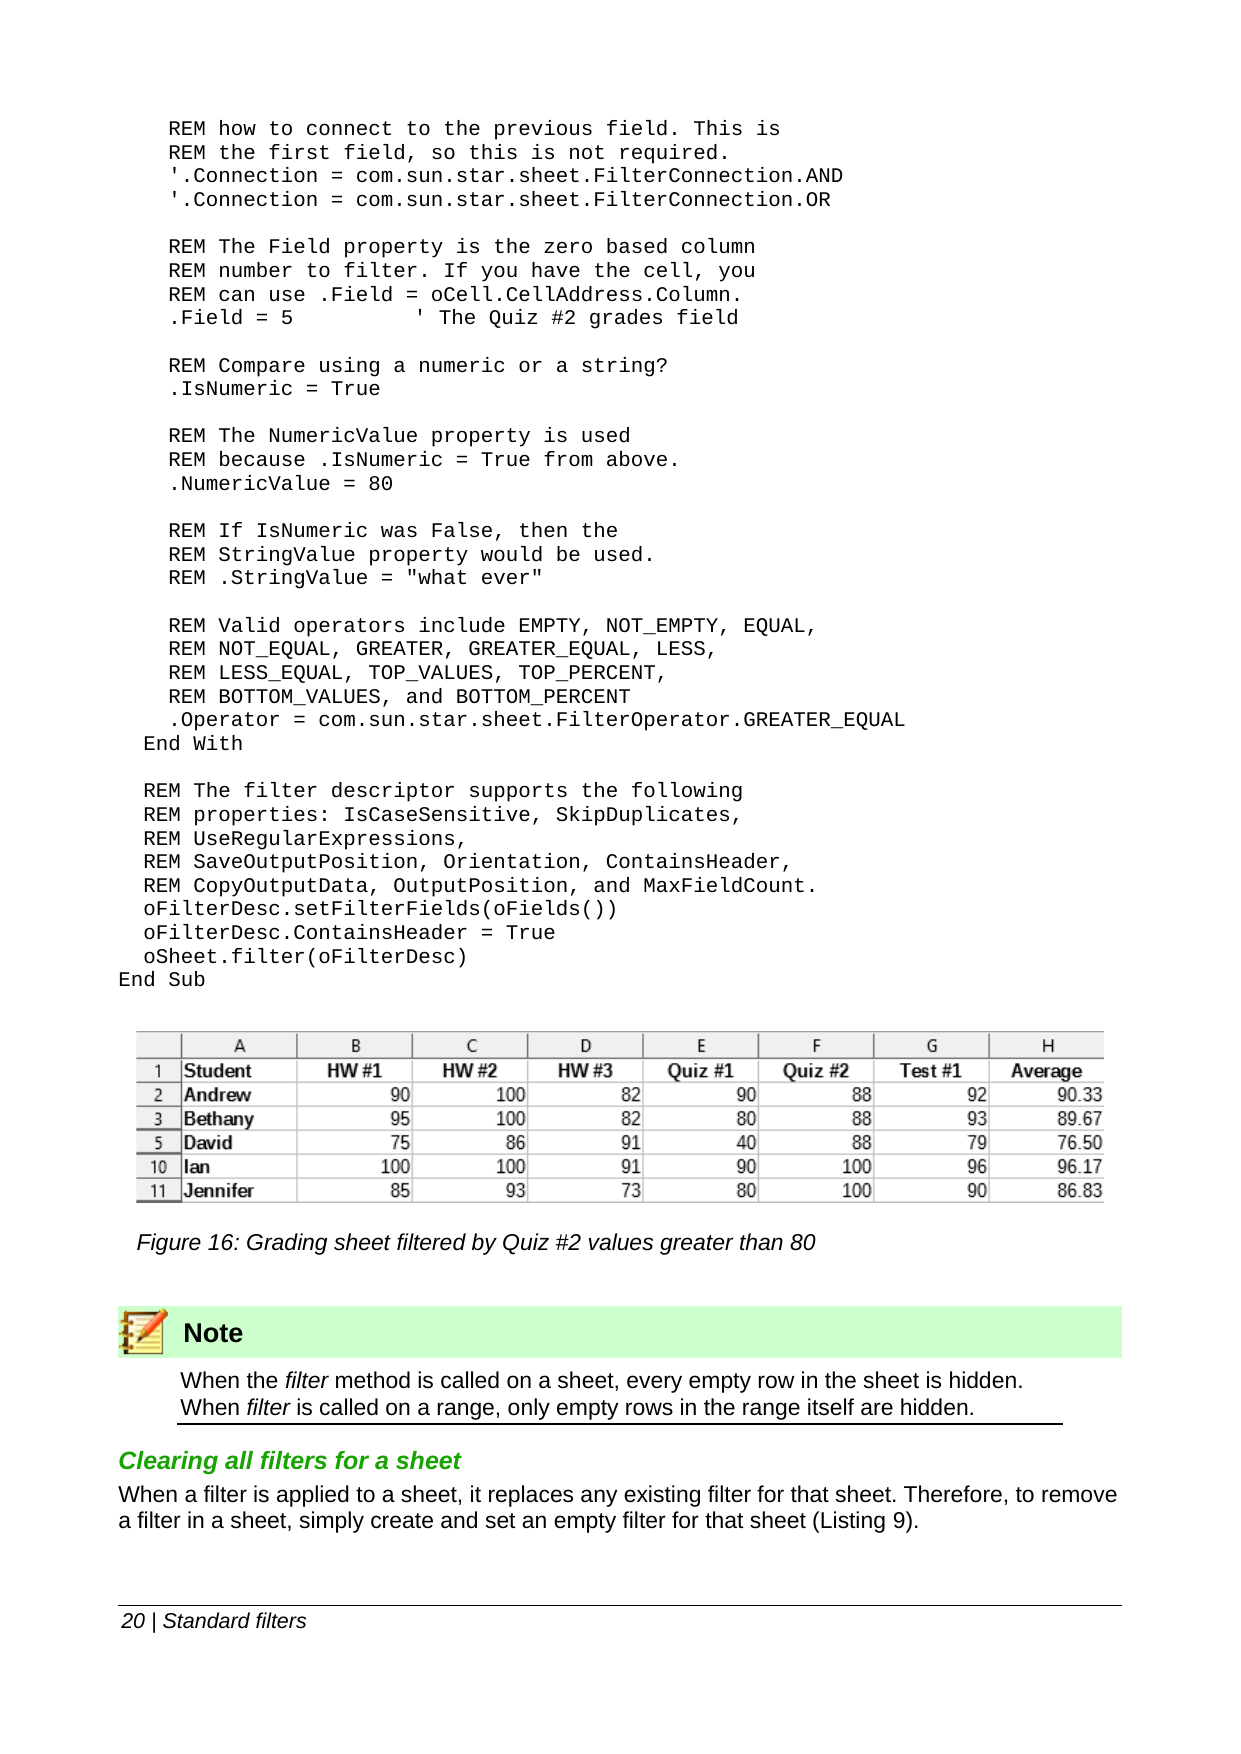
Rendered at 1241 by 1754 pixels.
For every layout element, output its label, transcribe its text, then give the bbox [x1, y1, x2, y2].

text When a filter is applied to a sheet, it replaces any existing filter for that sheet. Therefore, to remove a filter in a sheet, simply create and set an empty filter for that sheet (Listing 9). [118, 1481, 1122, 1534]
text REM can use .Field = oCell.CellAddress.Column. [118, 284, 1122, 307]
text REM If IsNumeric was False, then the [118, 520, 1122, 544]
text .IsNumeric = True [118, 378, 1122, 402]
picture [119, 1307, 170, 1358]
text REM how to connect to the previous field. This is [118, 118, 1122, 142]
text REM properties: IsCaseSensitive, SkipDuplicates, [118, 804, 1122, 827]
text .Operator = com.sun.star.sheet.FilterOperator.GREATER_EQUAL [118, 709, 1122, 733]
text REM NOT_EQUAL, GREATER, GREATER_EQUAL, LESS, [118, 638, 1122, 662]
text .NumericValue = 80 [118, 473, 1122, 496]
text oSheet.filter(oFilterDesc) [118, 946, 1122, 969]
text REM SaveOutputPosition, Orientation, ContainsHeader, [118, 851, 1122, 875]
text REM The NumericValue property is used [118, 426, 1122, 449]
picture [136, 1031, 1104, 1203]
text REM BOTTOM_VALUES, and BOTTOM_PERCENT [118, 686, 1122, 709]
text oFilterDesc.setFilterFields(oFields()) [118, 898, 1122, 922]
text REM because .IsNumeric = True from above. [118, 449, 1122, 473]
text REM Valid operators include EMPTY, NOT_EMPTY, EQUAL, [118, 615, 1122, 638]
text REM The filter descriptor supports the following [118, 780, 1122, 804]
subtitle Clearing all filters for a sheet [118, 1446, 1122, 1475]
text REM .StringValue = "what ever" [118, 567, 1122, 591]
text REM UseRegularExpressions, [118, 827, 1122, 851]
subtitle Note [118, 1306, 1122, 1358]
text End With [118, 733, 1122, 757]
text REM number to filter. If you have the cell, you [118, 260, 1122, 284]
text End Sub [118, 969, 1122, 993]
text When the filter method is called on a sheet, every empty row in the sheet is hidden. When filter is called on a range, only empty rows in the range itself are hidden. [177, 1364, 1063, 1423]
text REM CopyOutputData, OutputPosition, and MaxFieldCount. [118, 875, 1122, 898]
text Figure 16: Grading sheet filtered by Quiz #2 values greater than 80 [136, 1203, 1104, 1256]
text '.Connection = com.sun.star.sheet.FilterConnection.AND [118, 165, 1122, 189]
text .Field = 5 ' The Quiz #2 grades field [118, 307, 1122, 331]
text REM StringValue property would be used. [118, 544, 1122, 567]
text REM LESS_EQUAL, TOP_VALUES, TOP_PERCENT, [118, 662, 1122, 686]
text oFilterDesc.ContainsHeader = True [118, 922, 1122, 946]
text '.Connection = com.sun.star.sheet.FilterConnection.OR [118, 189, 1122, 213]
text REM the first field, so this is not required. [118, 142, 1122, 165]
text REM The Field property is the zero based column [118, 236, 1122, 260]
text REM Compare using a numeric or a string? [118, 354, 1122, 378]
